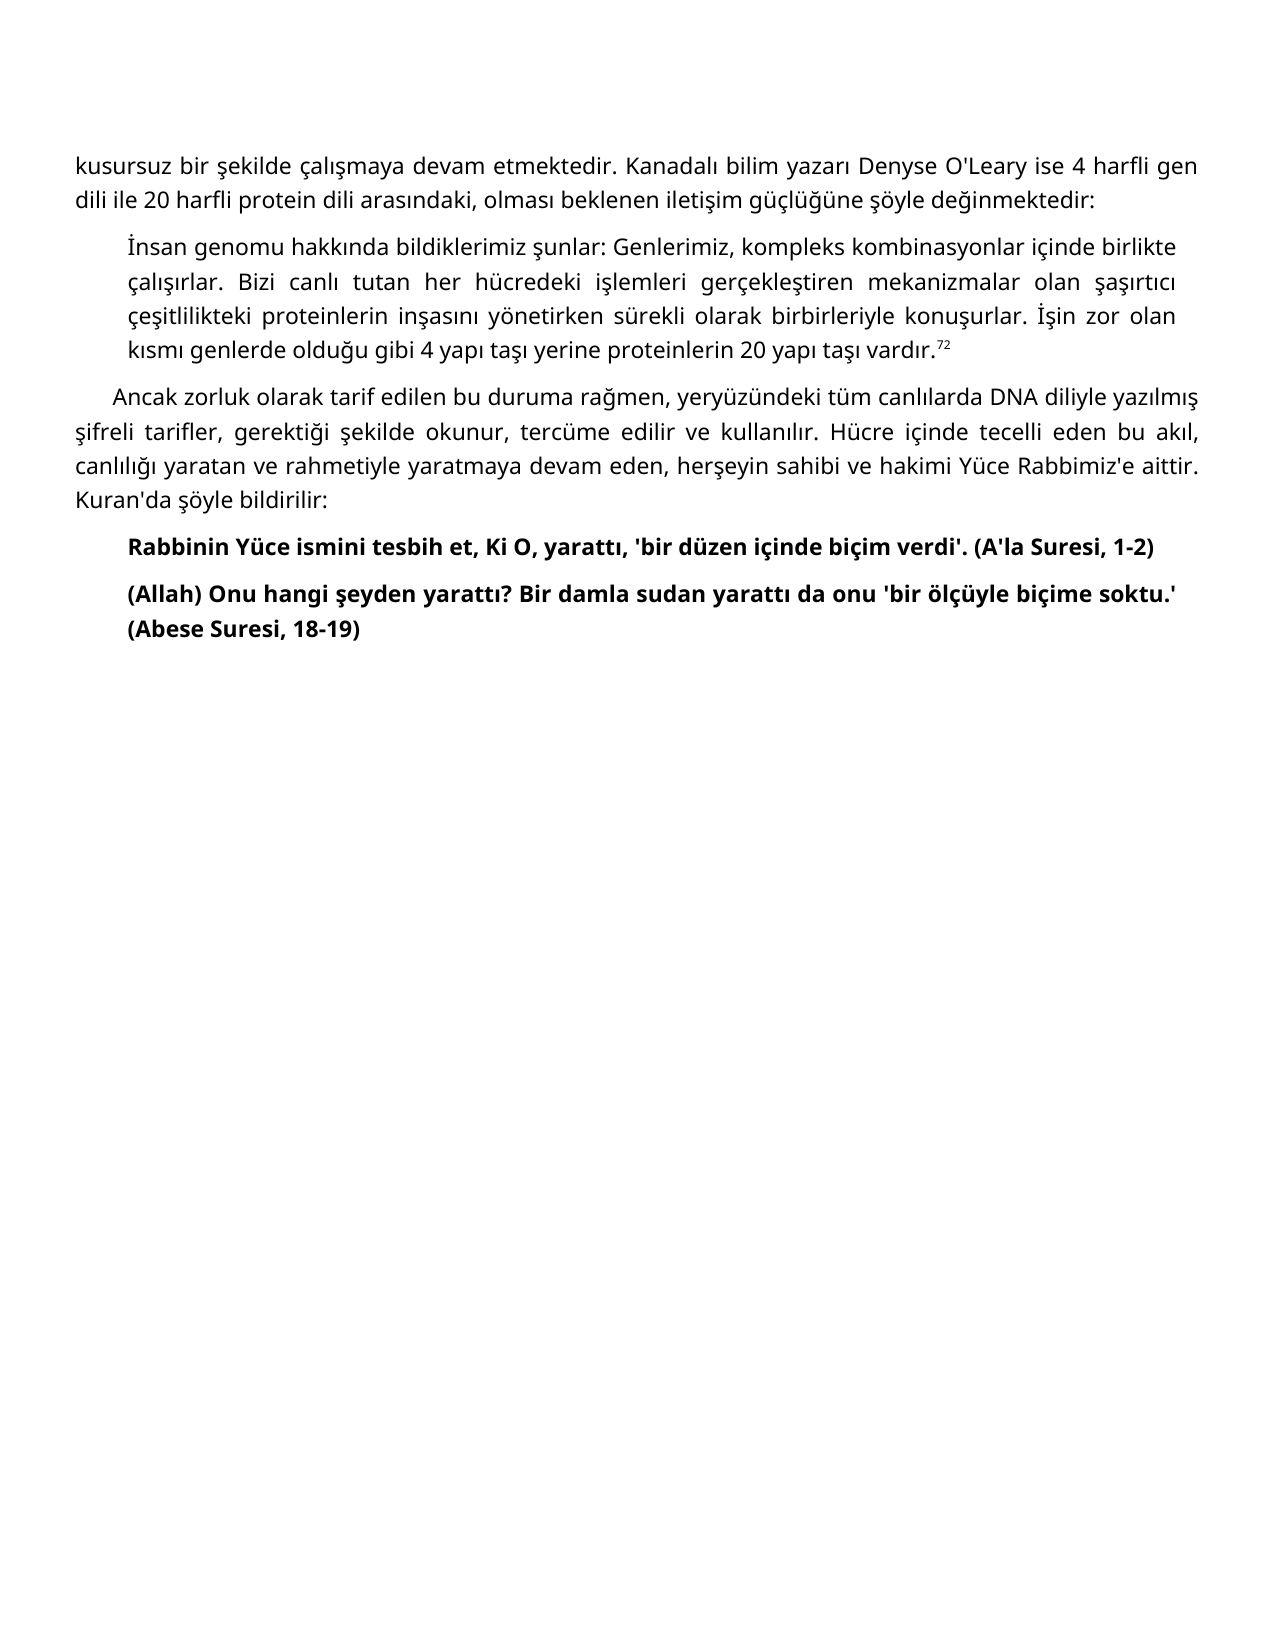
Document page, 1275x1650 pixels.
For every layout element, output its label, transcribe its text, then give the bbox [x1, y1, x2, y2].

text (Allah) Onu hangi şeyden yarattı? Bir damla sudan yarattı da onu 'bir ölçüyle biçime soktu.' (Abese Suresi, 18-19) [127, 578, 1177, 644]
text İnsan genomu hakkında bildiklerimiz şunlar: Genlerimiz, kompleks kombinasyonlar içinde birlikte çalışırlar. Bizi canlı tutan her hücredeki işlemleri gerçekleştiren mekanizmalar olan şaşırtıcı çeşitlilikteki proteinlerin inşasını yönetirken sürekli olarak birbirleriyle konuşurlar. İşin zor olan kısmı genlerde olduğu gibi 4 yapı taşı yerine proteinlerin 20 yapı taşı vardır.72 [127, 231, 1177, 366]
text Rabbinin Yüce ismini tesbih et, Ki O, yarattı, 'bir düzen içinde biçim verdi'. (A'la Suresi, 1-2) [127, 531, 1177, 562]
text kusursuz bir şekilde çalışmaya devam etmektedir. Kanadalı bilim yazarı Denyse O'Leary ise 4 harfli gen dili ile 20 harfli protein dili arasındaki, olması beklenen iletişim güçlüğüne şöyle değinmektedir: [75, 150, 1200, 216]
text Ancak zorluk olarak tarif edilen bu duruma rağmen, yeryüzündeki tüm canlılarda DNA diliyle yazılmış şifreli tarifler, gerektiği şekilde okunur, tercüme edilir ve kullanılır. Hücre içinde tecelli eden bu akıl, canlılığı yaratan ve rahmetiyle yaratmaya devam eden, herşeyin sahibi ve hakimi Yüce Rabbimiz'e aittir. Kuran'da şöyle bildirilir: [75, 381, 1200, 516]
